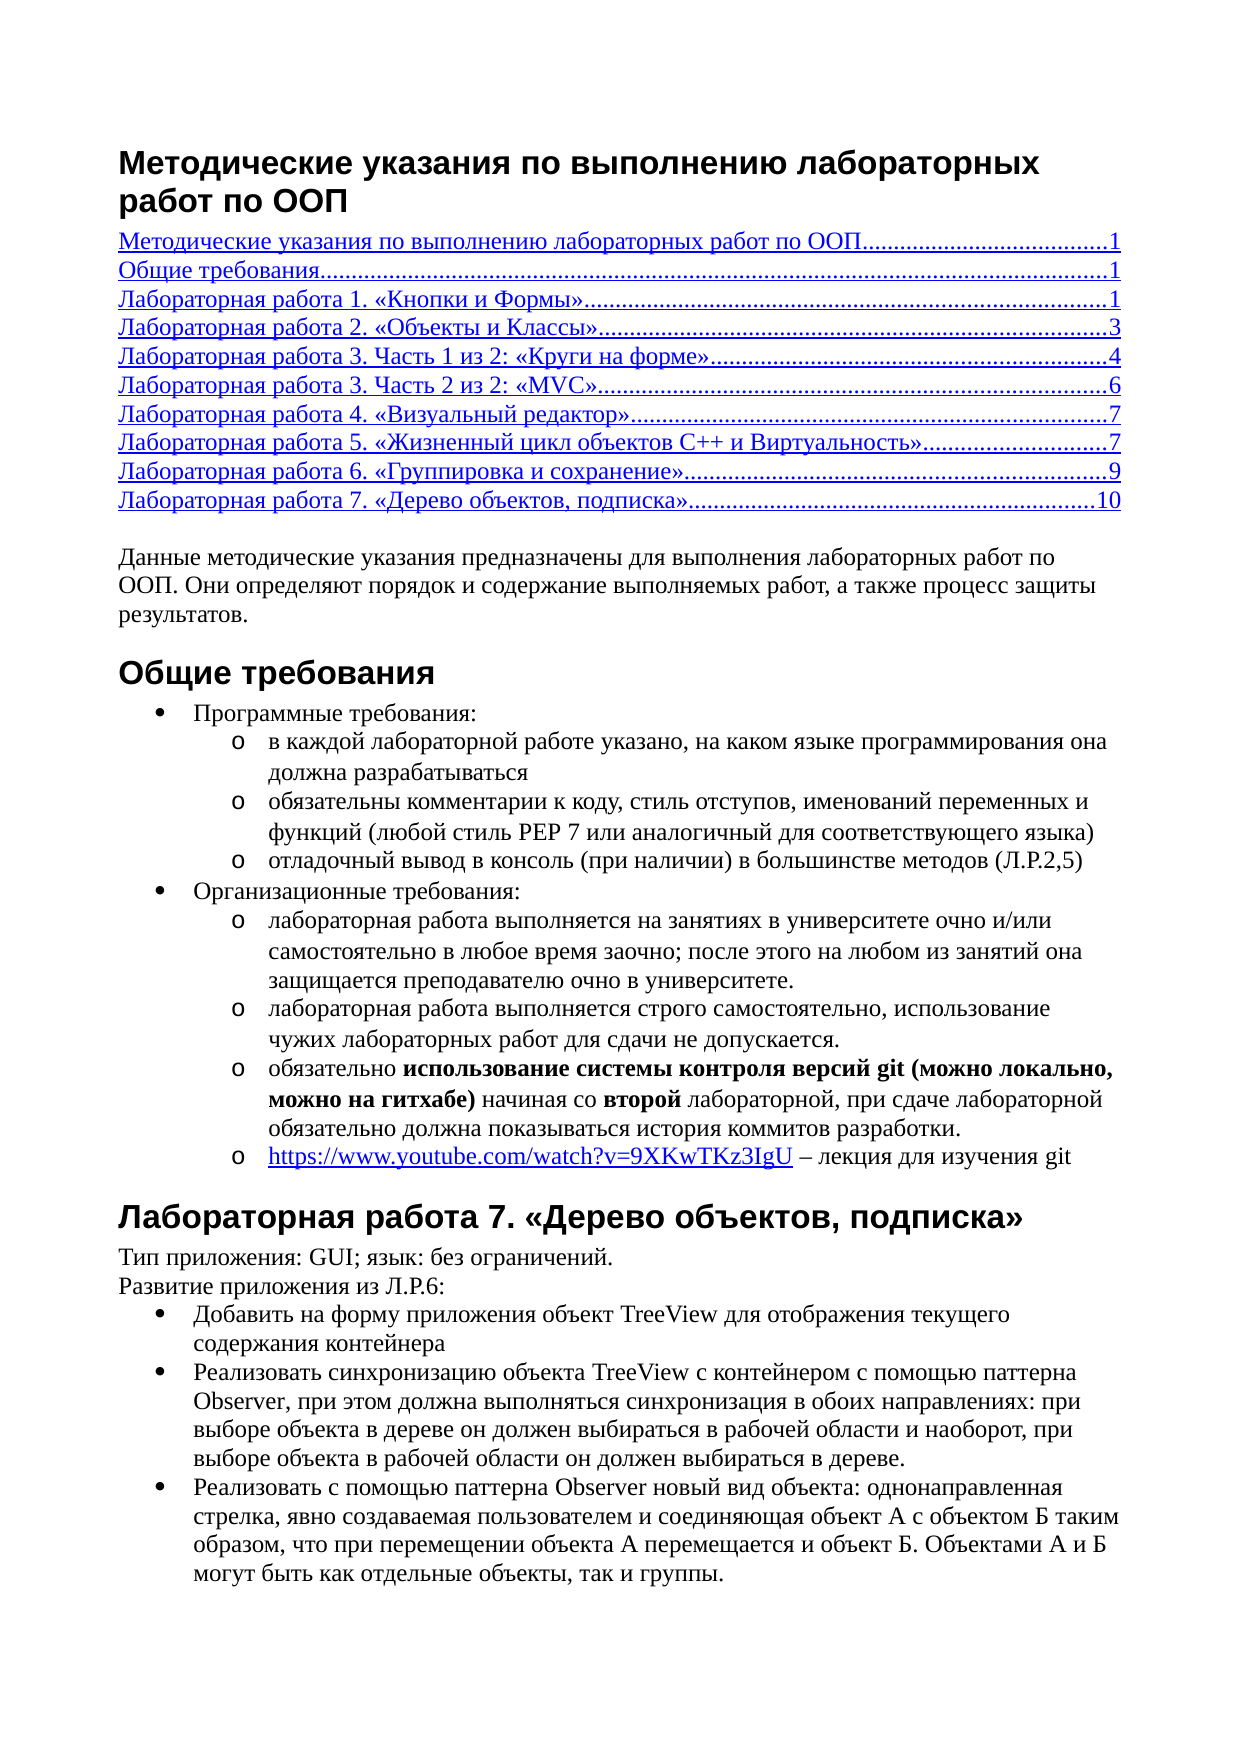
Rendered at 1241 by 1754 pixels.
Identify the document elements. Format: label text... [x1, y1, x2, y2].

list обязательно использование системы контроля версий git (можно локально, можно на гитхабе) начиная со второй лабораторной, при сдаче лабораторной обязательно должна показываться история коммитов разработки. [231, 1053, 1122, 1141]
text Лабораторная работа 3. Часть 1 из 2: «Круги на форме» 4 [118, 341, 1122, 370]
list лабораторная работа выполняется строго самостоятельно, использование чужих лабораторных работ для сдачи не допускается. [231, 993, 1122, 1053]
subtitle Методические указания по выполнению лабораторных работ по ООП [118, 143, 1122, 220]
subtitle Общие требования [118, 653, 1122, 691]
text Тип приложения: GUI; язык: без ограничений. [118, 1242, 1122, 1271]
text Методические указания по выполнению лабораторных работ по ООП 1 [118, 226, 1122, 255]
text Лабораторная работа 2. «Объекты и Классы» 3 [118, 312, 1122, 341]
list отладочный вывод в консоль (при наличии) в большинстве методов (Л.Р.2,5) [231, 846, 1122, 876]
text Развитие приложения из Л.Р.6: [118, 1271, 1122, 1299]
text Лабораторная работа 5. «Жизненный цикл объектов С++ и Виртуальность» 7 [118, 427, 1122, 456]
text Лабораторная работа 4. «Визуальный редактор» 7 [118, 399, 1122, 427]
text Лабораторная работа 7. «Дерево объектов, подписка» 10 [118, 485, 1122, 514]
list лабораторная работа выполняется на занятиях в университете очно и/или самостоятельно в любое время заочно; после этого на любом из занятий она защищается преподавателю очно в университете. [231, 905, 1122, 993]
text Лабораторная работа 6. «Группировка и сохранение» 9 [118, 456, 1122, 485]
text Лабораторная работа 3. Часть 2 из 2: «MVC» 6 [118, 370, 1122, 399]
list Добавить на форму приложения объект TreeView для отображения текущего содержания контейнера [156, 1299, 1122, 1357]
text Данные методические указания предназначены для выполнения лабораторных работ по ООП. Они определяют порядок и содержание выполняемых работ, а также процесс защиты результатов. [118, 542, 1122, 628]
subtitle Лабораторная работа 7. «Дерево объектов, подписка» [118, 1197, 1122, 1236]
text Лабораторная работа 1. «Кнопки и Формы» 1 [118, 284, 1122, 312]
list обязательны комментарии к коду, стиль отступов, именований переменных и функций (любой стиль PEP 7 или аналогичный для соответствующего языка) [231, 786, 1122, 846]
list Реализовать с помощью паттерна Observer новый вид объекта: однонаправленная стрелка, явно создаваемая пользователем и соединяющая объект А с объектом Б таким образом, что при перемещении объекта А перемещается и объект Б. Объектами А и Б могут быть как отдельные объекты, так и группы. [156, 1472, 1122, 1587]
list https://www.youtube.com/watch?v=9XKwTKz3IgU – лекция для изучения git [231, 1141, 1122, 1172]
list Реализовать синхронизацию объекта TreeView с контейнером с помощью паттерна Observer, при этом должна выполняться синхронизация в обоих направлениях: при выборе объекта в дереве он должен выбираться в рабочей области и наоборот, при выборе объекта в рабочей области он должен выбираться в дереве. [156, 1357, 1122, 1472]
text Общие требования 1 [118, 255, 1122, 284]
list Программные требования: [156, 698, 1122, 726]
list в каждой лабораторной работе указано, на каком языке программирования она должна разрабатываться [231, 726, 1122, 786]
list Организационные требования: [156, 876, 1122, 905]
